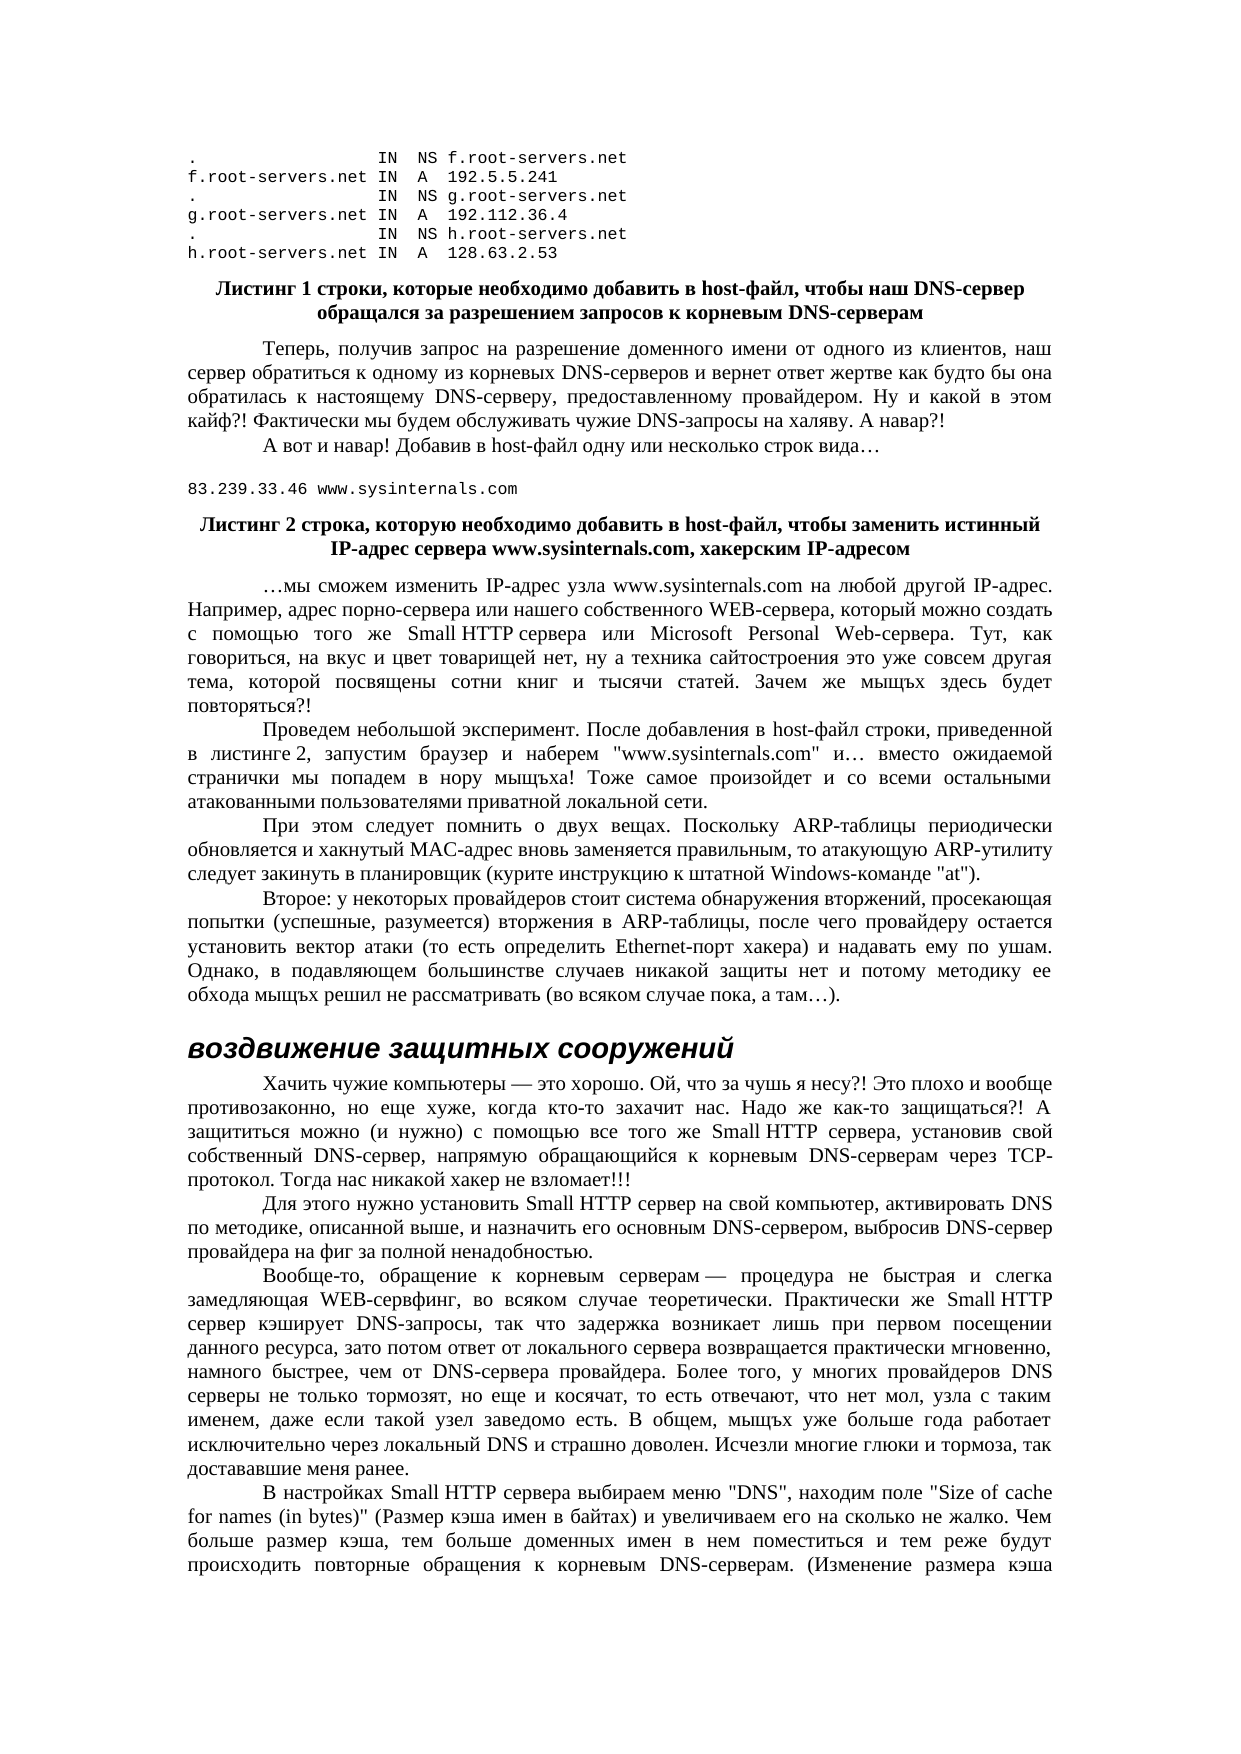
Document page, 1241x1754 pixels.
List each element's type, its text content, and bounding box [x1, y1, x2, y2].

text Теперь, получив запрос на разрешение доменного имени от одного из клиентов, наш сервер обратиться к одному из корневых DNS-серверов и вернет ответ жертве как будто бы она обратилась к настоящему DNS-серверу, предоставленному провайдером. Ну и какой в этом кайф?! Фактически мы будем обслуживать чужие DNS-запросы на халяву. А навар?! [187, 336, 1053, 432]
text А вот и навар! Добавив в host-файл одну или несколько строк вида… [187, 432, 1053, 457]
text . IN NS h.root-servers.net [187, 225, 1053, 244]
text f.root-servers.net IN A 192.5.5.241 [187, 169, 1053, 188]
text Для этого нужно установить Small HTTP сервер на свой компьютер, активировать DNS по методике, описанной выше, и назначить его основным DNS-сервером, выбросив DNS-сервер провайдера на фиг за полной ненадобностью. [187, 1191, 1053, 1263]
text . IN NS f.root-servers.net [187, 150, 1053, 169]
text 83.239.33.46 www.sysinternals.com [187, 481, 1053, 499]
subtitle воздвижение защитных сооружений [187, 1031, 1053, 1064]
text Вообще-то, обращение к корневым серверам — процедура не быстрая и слегка замедляющая WEB-сервфинг, во всяком случае теоретически. Практически же Small HTTP сервер кэширует DNS-запросы, так что задержка возникает лишь при первом посещении данного ресурса, зато потом ответ от локального сервера возвращается практически мгновенно, намного быстрее, чем от DNS-сервера провайдера. Более того, у многих провайдеров DNS серверы не только тормозят, но еще и косячат, то есть отвечают, что нет мол, узла с таким именем, даже если такой узел заведомо есть. В общем, мыщъх уже больше года работает исключительно через локальный DNS и страшно доволен. Исчезли многие глюки и тормоза, так достававшие меня ранее. [187, 1263, 1053, 1479]
text . IN NS g.root-servers.net [187, 188, 1053, 207]
text Второе: у некоторых провайдеров стоит система обнаружения вторжений, просекающая попытки (успешные, разумеется) вторжения в ARP-таблицы, после чего провайдеру остается установить вектор атаки (то есть определить Ethernet-порт хакера) и надавать ему по ушам. Однако, в подавляющем большинстве случаев никакой защиты нет и потому методику ее обхода мыщъх решил не рассматривать (во всяком случае пока, а там…). [187, 885, 1053, 1006]
text …мы сможем изменить IP-адрес узла www.sysinternals.com на любой другой IP-адрес. Например, адрес порно-сервера или нашего собственного WEB-сервера, который можно создать с помощью того же Small HTTP сервера или Microsoft Personal Web-сервера. Тут, как говориться, на вкус и цвет товарищей нет, ну а техника сайтостроения это уже совсем другая тема, которой посвящены сотни книг и тысячи статей. Зачем же мыщъх здесь будет повторяться?! [187, 573, 1053, 717]
text Листинг 1 строки, которые необходимо добавить в host-файл, чтобы наш DNS-сервер обращался за разрешением запросов к корневым DNS-серверам [187, 276, 1053, 324]
text h.root-servers.net IN A 128.63.2.53 [187, 244, 1053, 263]
text g.root-servers.net IN A 192.112.36.4 [187, 207, 1053, 225]
text При этом следует помнить о двух вещах. Поскольку ARP-таблицы периодически обновляется и хакнутый MAC-адрес вновь заменяется правильным, то атакующую ARP-утилиту следует закинуть в планировщик (курите инструкцию к штатной Windows-команде "at"). [187, 813, 1053, 885]
text Хачить чужие компьютеры — это хорошо. Ой, что за чушь я несу?! Это плохо и вообще противозаконно, но еще хуже, когда кто-то захачит нас. Надо же как-то защищаться?! А защититься можно (и нужно) с помощью все того же Small HTTP сервера, установив свой собственный DNS-сервер, напрямую обращающийся к корневым DNS-серверам через TCP-протокол. Тогда нас никакой хакер не взломает!!! [187, 1071, 1053, 1191]
text Проведем небольшой эксперимент. После добавления в host-файл строки, приведенной в листинге 2, запустим браузер и наберем "www.sysinternals.com" и… вместо ожидаемой странички мы попадем в нору мыщъха! Тоже самое произойдет и со всеми остальными атакованными пользователями приватной локальной сети. [187, 717, 1053, 813]
text В настройках Small HTTP сервера выбираем меню "DNS", находим поле "Size of cache for names (in bytes)" (Размер кэша имен в байтах) и увеличиваем его на сколько не жалко. Чем больше размер кэша, тем больше доменных имен в нем поместиться и тем реже будут происходить повторные обращения к корневым DNS-серверам. (Изменение размера кэша [187, 1479, 1053, 1576]
text Листинг 2 строка, которую необходимо добавить в host-файл, чтобы заменить истинный IP-адрес сервера www.sysinternals.com, хакерским IP-адресом [187, 512, 1053, 560]
